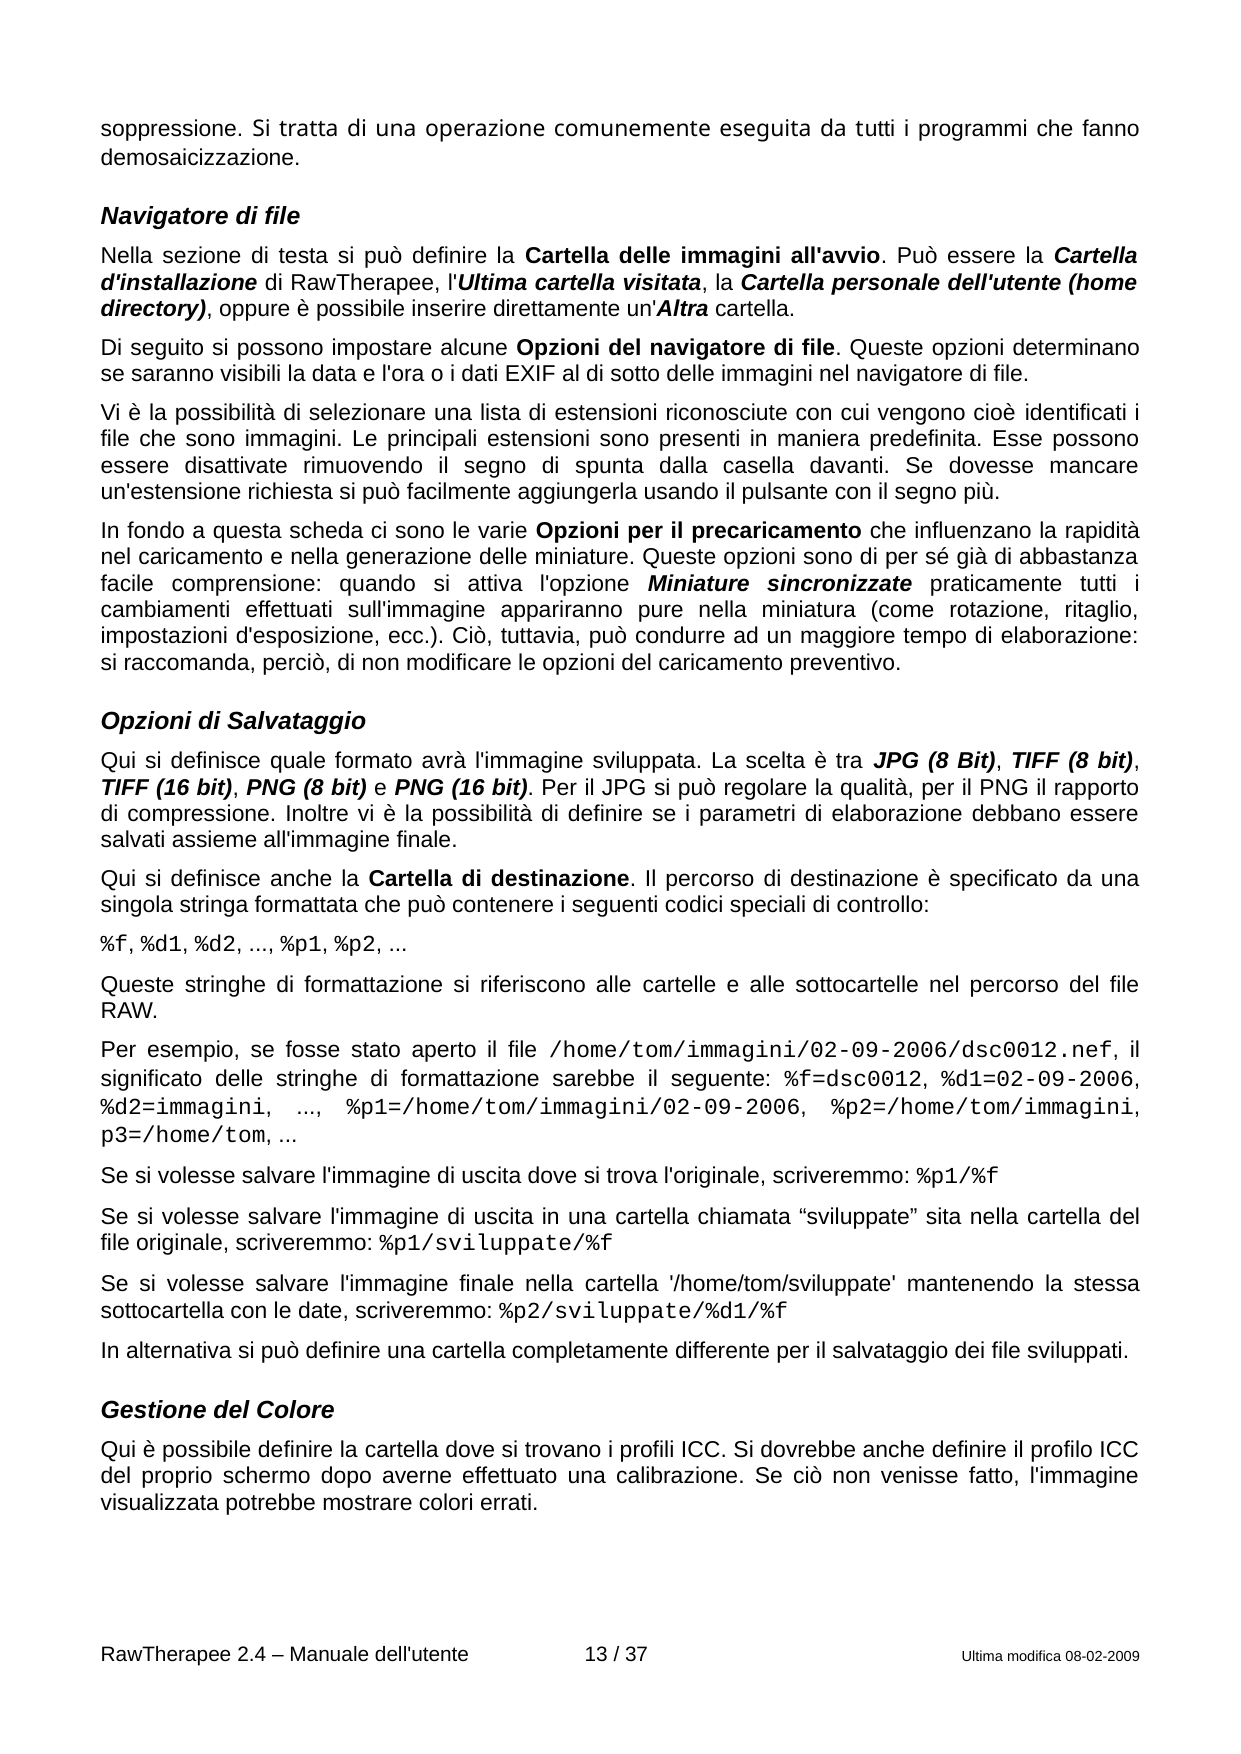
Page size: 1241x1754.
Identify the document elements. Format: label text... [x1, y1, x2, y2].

text soppressione. Si tratta di una operazione comunemente eseguita da tutti i programmi che fanno demosaicizzazione. [100, 112, 1140, 170]
subtitle Opzioni di Salvataggio [100, 706, 1140, 735]
text %f, %d1, %d2, ..., %p1, %p2, ... [100, 930, 1140, 959]
text Qui è possibile definire la cartella dove si trovano i profili ICC. Si dovrebbe anche definire il profilo ICC del proprio schermo dopo averne effettuato una calibrazione. Se ciò non venisse fatto, l'immagine visualizzata potrebbe mostrare colori errati. [100, 1436, 1140, 1515]
text Nella sezione di testa si può definire la Cartella delle immagini all'avvio. Può essere la Cartella d'installazione di RawTherapee, l'Ultima cartella visitata, la Cartella personale dell'utente (home directory), oppure è possibile inserire direttamente un'Altra cartella. [100, 242, 1140, 321]
text In fondo a questa scheda ci sono le varie Opzioni per il precaricamento che influenzano la rapidità nel caricamento e nella generazione delle miniature. Queste opzioni sono di per sé già di abbastanza facile comprensione: quando si attiva l'opzione Miniature sincronizzate praticamente tutti i cambiamenti effettuati sull'immagine appariranno pure nella miniatura (come rotazione, ritaglio, impostazioni d'esposizione, ecc.). Ciò, tuttavia, può condurre ad un maggiore tempo di elaborazione: si raccomanda, perciò, di non modificare le opzioni del caricamento preventivo. [100, 517, 1140, 675]
text Queste stringhe di formattazione si riferiscono alle cartelle e alle sottocartelle nel percorso del file RAW. [100, 971, 1140, 1024]
text Vi è la possibilità di selezionare una lista di estensioni riconosciute con cui vengono cioè identificati i file che sono immagini. Le principali estensioni sono presenti in maniera predefinita. Esse possono essere disattivate rimuovendo il segno di spunta dalla casella davanti. Se dovesse mancare un'estensione richiesta si può facilmente aggiungerla usando il pulsante con il segno più. [100, 399, 1140, 504]
text Qui si definisce anche la Cartella di destinazione. Il percorso di destinazione è specificato da una singola stringa formattata che può contenere i seguenti codici speciali di controllo: [100, 865, 1140, 918]
subtitle Gestione del Colore [100, 1395, 1140, 1423]
subtitle Navigatore di file [100, 201, 1140, 230]
text Se si volesse salvare l'immagine finale nella cartella '/home/tom/sviluppate' mantenendo la stessa sottocartella con le date, scriveremmo: %p2/sviluppate/%d1/%f [100, 1270, 1140, 1325]
text Qui si definisce quale formato avrà l'immagine sviluppata. La scelta è tra JPG (8 Bit), TIFF (8 bit), TIFF (16 bit), PNG (8 bit) e PNG (16 bit). Per il JPG si può regolare la qualità, per il PNG il rapporto di compressione. Inoltre vi è la possibilità di definire se i parametri di elaborazione debbano essere salvati assieme all'immagine finale. [100, 747, 1140, 853]
text Se si volesse salvare l'immagine di uscita dove si trova l'originale, scriveremmo: %p1/%f [100, 1162, 1140, 1191]
text Di seguito si possono impostare alcune Opzioni del navigatore di file. Queste opzioni determinano se saranno visibili la data e l'ora o i dati EXIF al di sotto delle immagini nel navigatore di file. [100, 334, 1140, 386]
text Se si volesse salvare l'immagine di uscita in una cartella chiamata “sviluppate” sita nella cartella del file originale, scriveremmo: %p1/sviluppate/%f [100, 1203, 1140, 1258]
text Per esempio, se fosse stato aperto il file /home/tom/immagini/02-09-2006/dsc0012.nef, il significato delle stringhe di formattazione sarebbe il seguente: %f=dsc0012, %d1=02-09-2006, %d2=immagini, ..., %p1=/home/tom/immagini/02-09-2006, %p2=/home/tom/immagini, p3=/home/tom, ... [100, 1036, 1140, 1150]
text In alternativa si può definire una cartella completamente differente per il salvataggio dei file sviluppati. [100, 1337, 1140, 1364]
